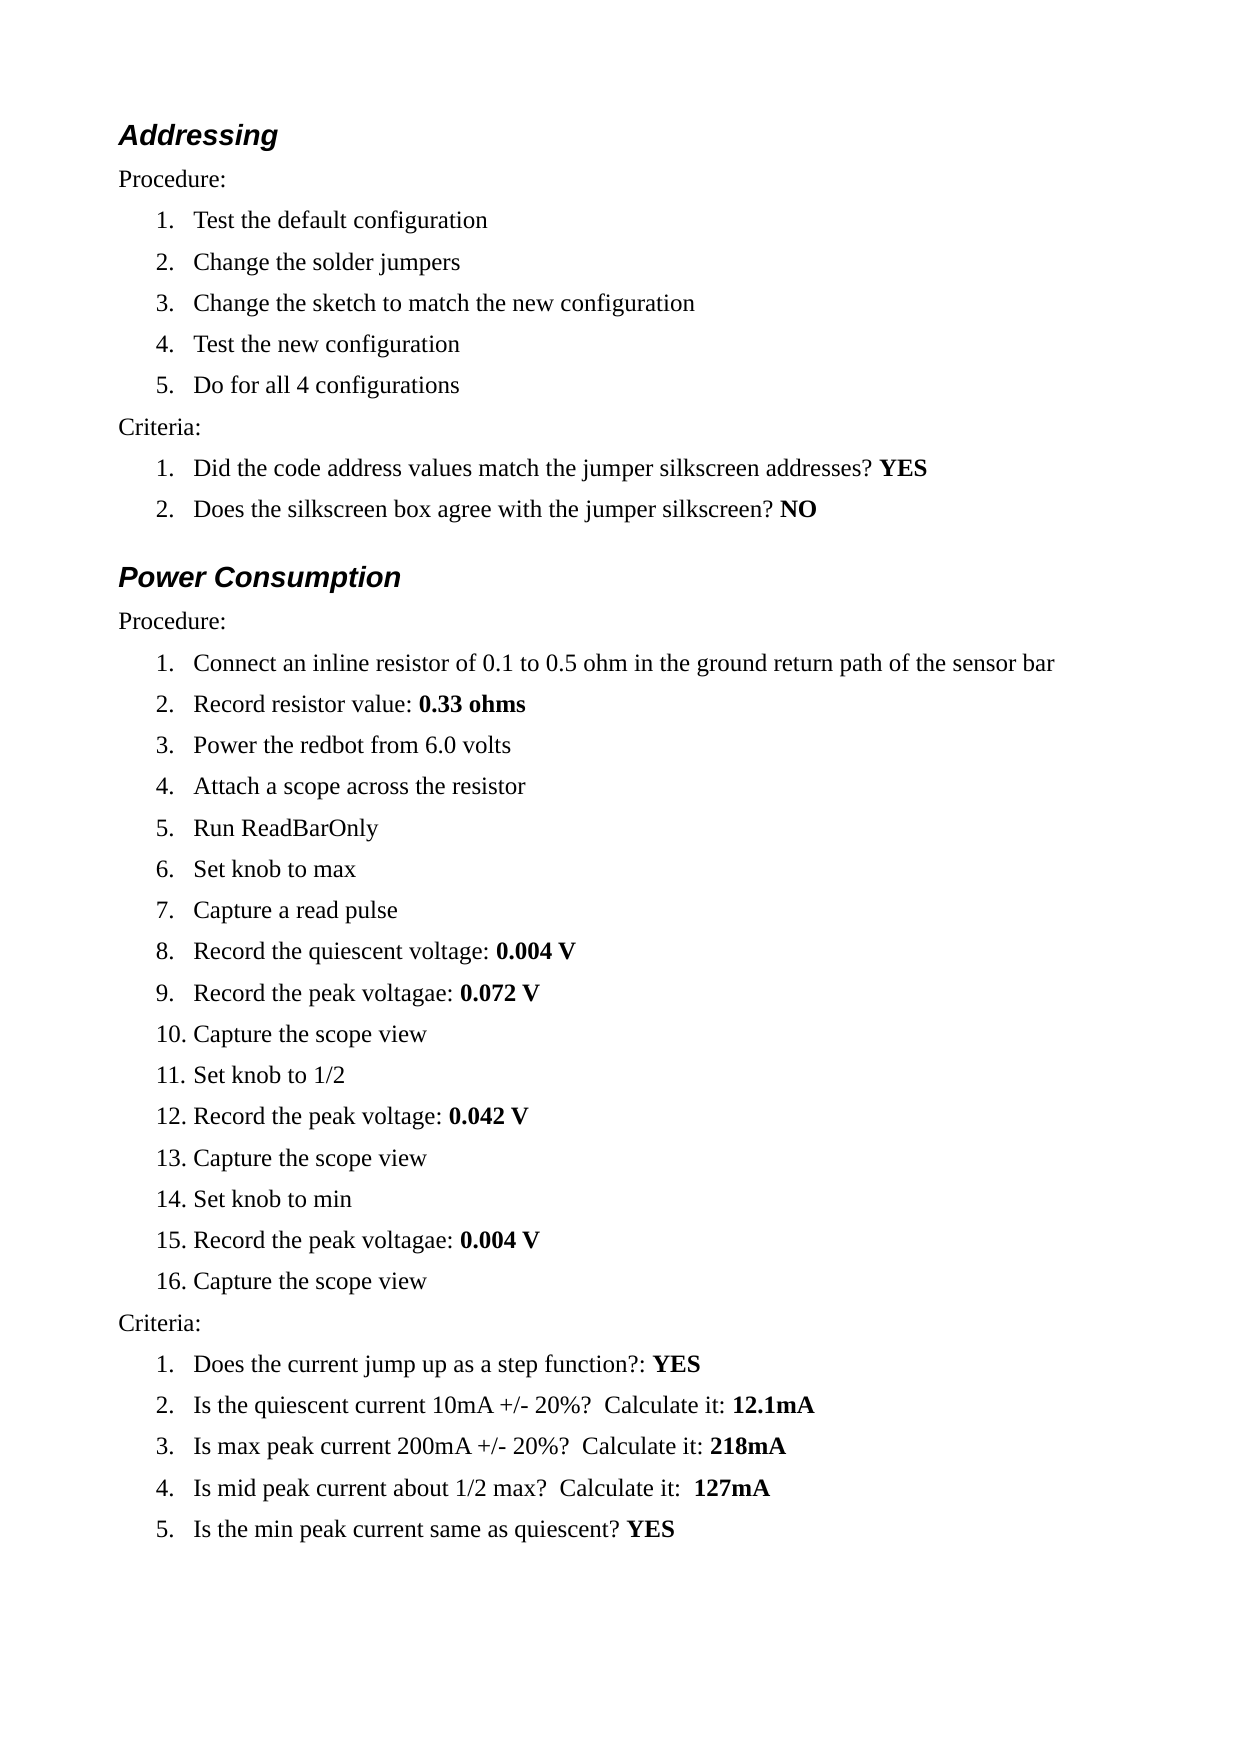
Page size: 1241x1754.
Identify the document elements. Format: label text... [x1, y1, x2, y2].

list Is mid peak current about 1/2 max? Calculate it: 127mA [156, 1473, 1122, 1501]
list Run ReadBarOnly [156, 813, 1122, 841]
list Connect an inline resistor of 0.1 to 0.5 ohm in the ground return path of the sensor bar [156, 648, 1122, 676]
list Record resistor value: 0.33 ohms [156, 689, 1122, 718]
list Do for all 4 configurations [156, 370, 1122, 399]
list Set knob to 1/2 [156, 1060, 1122, 1089]
text Criteria: [118, 1308, 1122, 1336]
list Does the silkscreen box agree with the jumper silkscreen? NO [156, 494, 1122, 523]
list Capture the scope view [156, 1019, 1122, 1048]
list Record the quiescent voltage: 0.004 V [156, 936, 1122, 965]
list Test the default configuration [156, 205, 1122, 234]
list Record the peak voltagae: 0.072 V [156, 978, 1122, 1006]
list Record the peak voltage: 0.042 V [156, 1101, 1122, 1130]
list Change the solder jumpers [156, 247, 1122, 275]
text Procedure: [118, 606, 1122, 635]
list Set knob to max [156, 854, 1122, 883]
list Capture the scope view [156, 1143, 1122, 1171]
list Power the redbot from 6.0 volts [156, 730, 1122, 759]
list Capture a read pulse [156, 895, 1122, 924]
list Attach a scope across the resistor [156, 771, 1122, 800]
subtitle Addressing [118, 118, 1122, 152]
list Capture the scope view [156, 1266, 1122, 1295]
list Is the min peak current same as quiescent? YES [156, 1514, 1122, 1543]
text Procedure: [118, 164, 1122, 193]
text Criteria: [118, 412, 1122, 440]
list Record the peak voltagae: 0.004 V [156, 1225, 1122, 1254]
list Did the code address values match the jumper silkscreen addresses? YES [156, 453, 1122, 482]
subtitle Power Consumption [118, 560, 1122, 594]
list Change the sketch to match the new configuration [156, 288, 1122, 317]
list Test the new configuration [156, 329, 1122, 358]
list Is the quiescent current 10mA +/- 20%? Calculate it: 12.1mA [156, 1390, 1122, 1419]
list Does the current jump up as a step function?: YES [156, 1349, 1122, 1378]
list Is max peak current 200mA +/- 20%? Calculate it: 218mA [156, 1431, 1122, 1460]
list Set knob to min [156, 1184, 1122, 1213]
